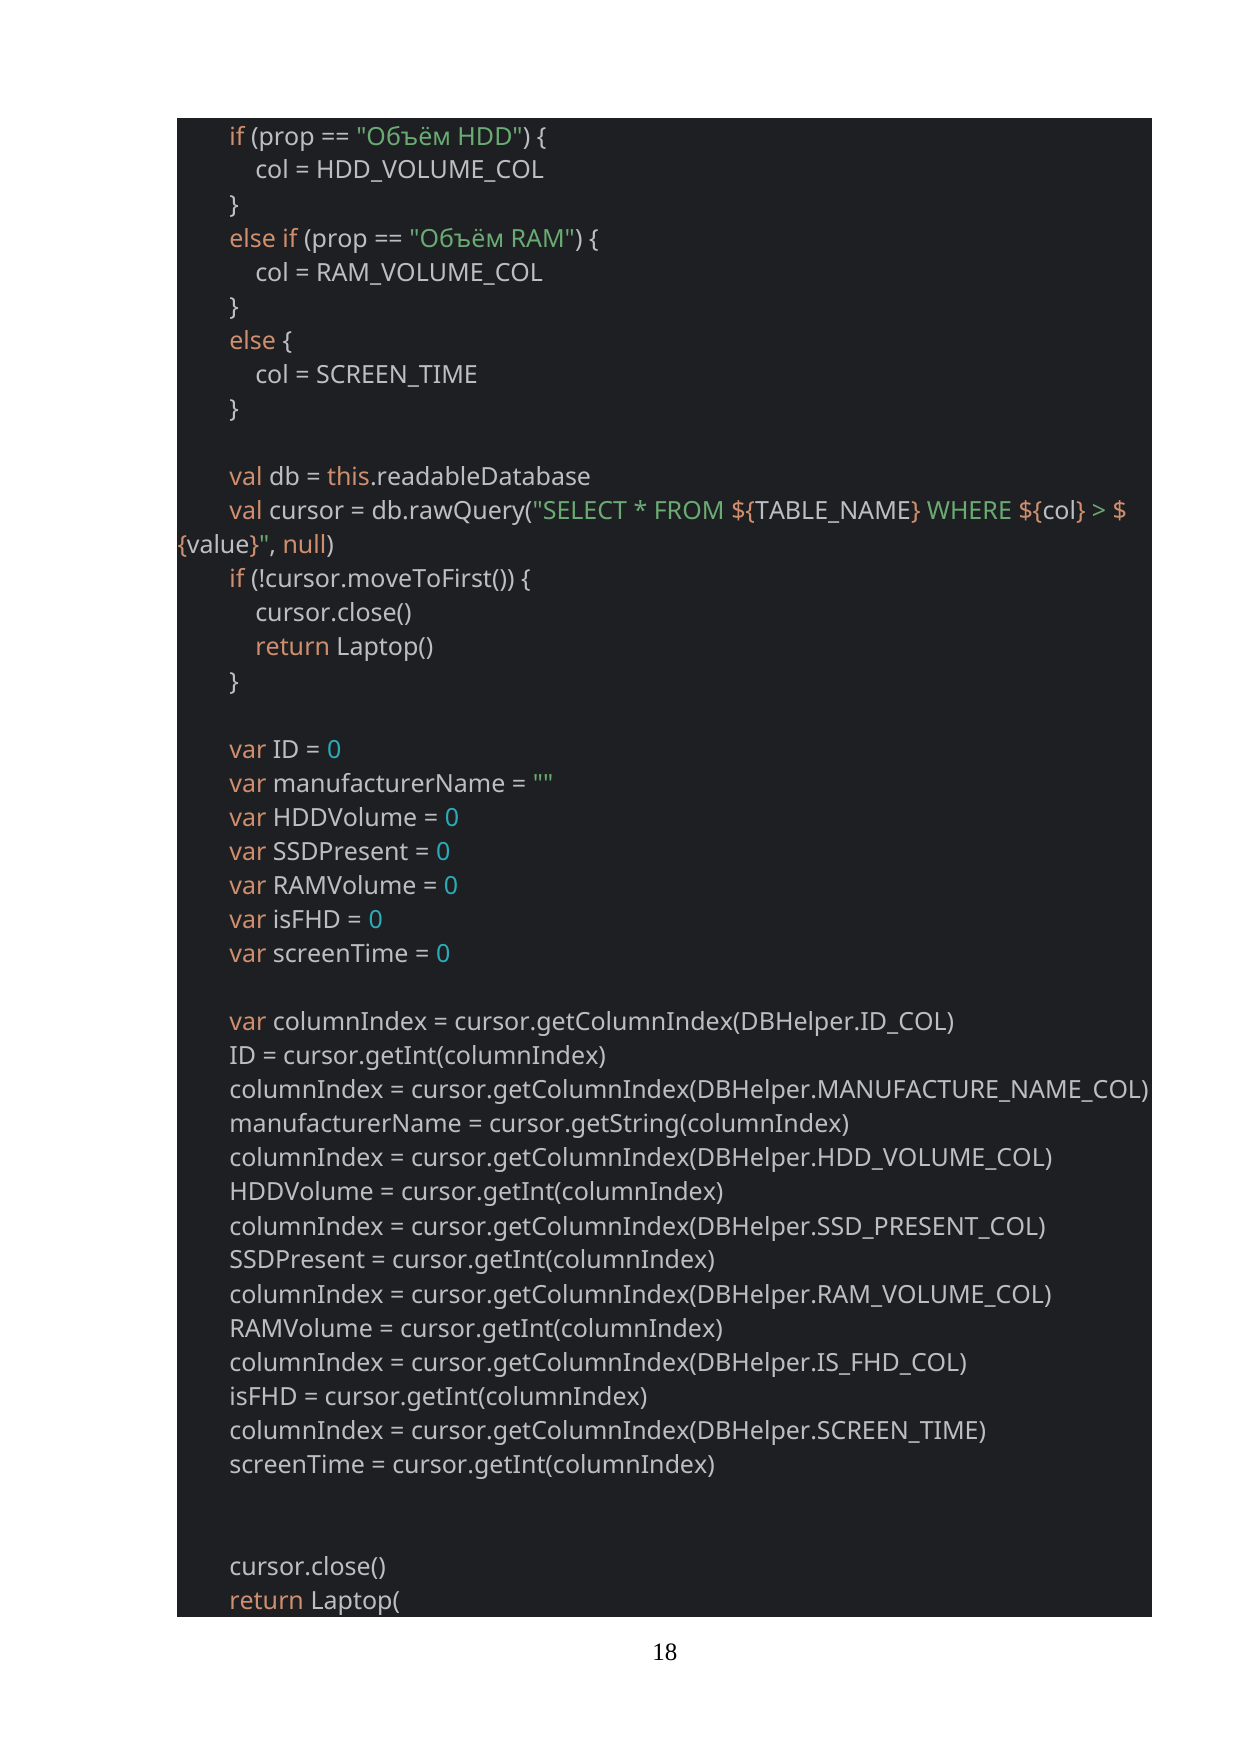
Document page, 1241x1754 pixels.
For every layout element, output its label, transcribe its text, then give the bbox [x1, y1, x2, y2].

text if (prop == "Объём HDD") { col = HDD_VOLUME_COL } else if (prop == "Объём RAM") { col = RAM_VOLUME_COL } else { col = SCREEN_TIME } val db = this.readableDatabase val cursor = db.rawQuery("SELECT * FROM ${TABLE_NAME} WHERE ${col} > ${value}", null) if (!cursor.moveToFirst()) { cursor.close() return Laptop() } var ID = 0 var manufacturerName = "" var HDDVolume = 0 var SSDPresent = 0 var RAMVolume = 0 var isFHD = 0 var screenTime = 0 var columnIndex = cursor.getColumnIndex(DBHelper.ID_COL) ID = cursor.getInt(columnIndex) columnIndex = cursor.getColumnIndex(DBHelper.MANUFACTURE_NAME_COL) manufacturerName = cursor.getString(columnIndex) columnIndex = cursor.getColumnIndex(DBHelper.HDD_VOLUME_COL) HDDVolume = cursor.getInt(columnIndex) columnIndex = cursor.getColumnIndex(DBHelper.SSD_PRESENT_COL) SSDPresent = cursor.getInt(columnIndex) columnIndex = cursor.getColumnIndex(DBHelper.RAM_VOLUME_COL) RAMVolume = cursor.getInt(columnIndex) columnIndex = cursor.getColumnIndex(DBHelper.IS_FHD_COL) isFHD = cursor.getInt(columnIndex) columnIndex = cursor.getColumnIndex(DBHelper.SCREEN_TIME) screenTime = cursor.getInt(columnIndex) cursor.close() return Laptop( [177, 118, 1152, 1617]
